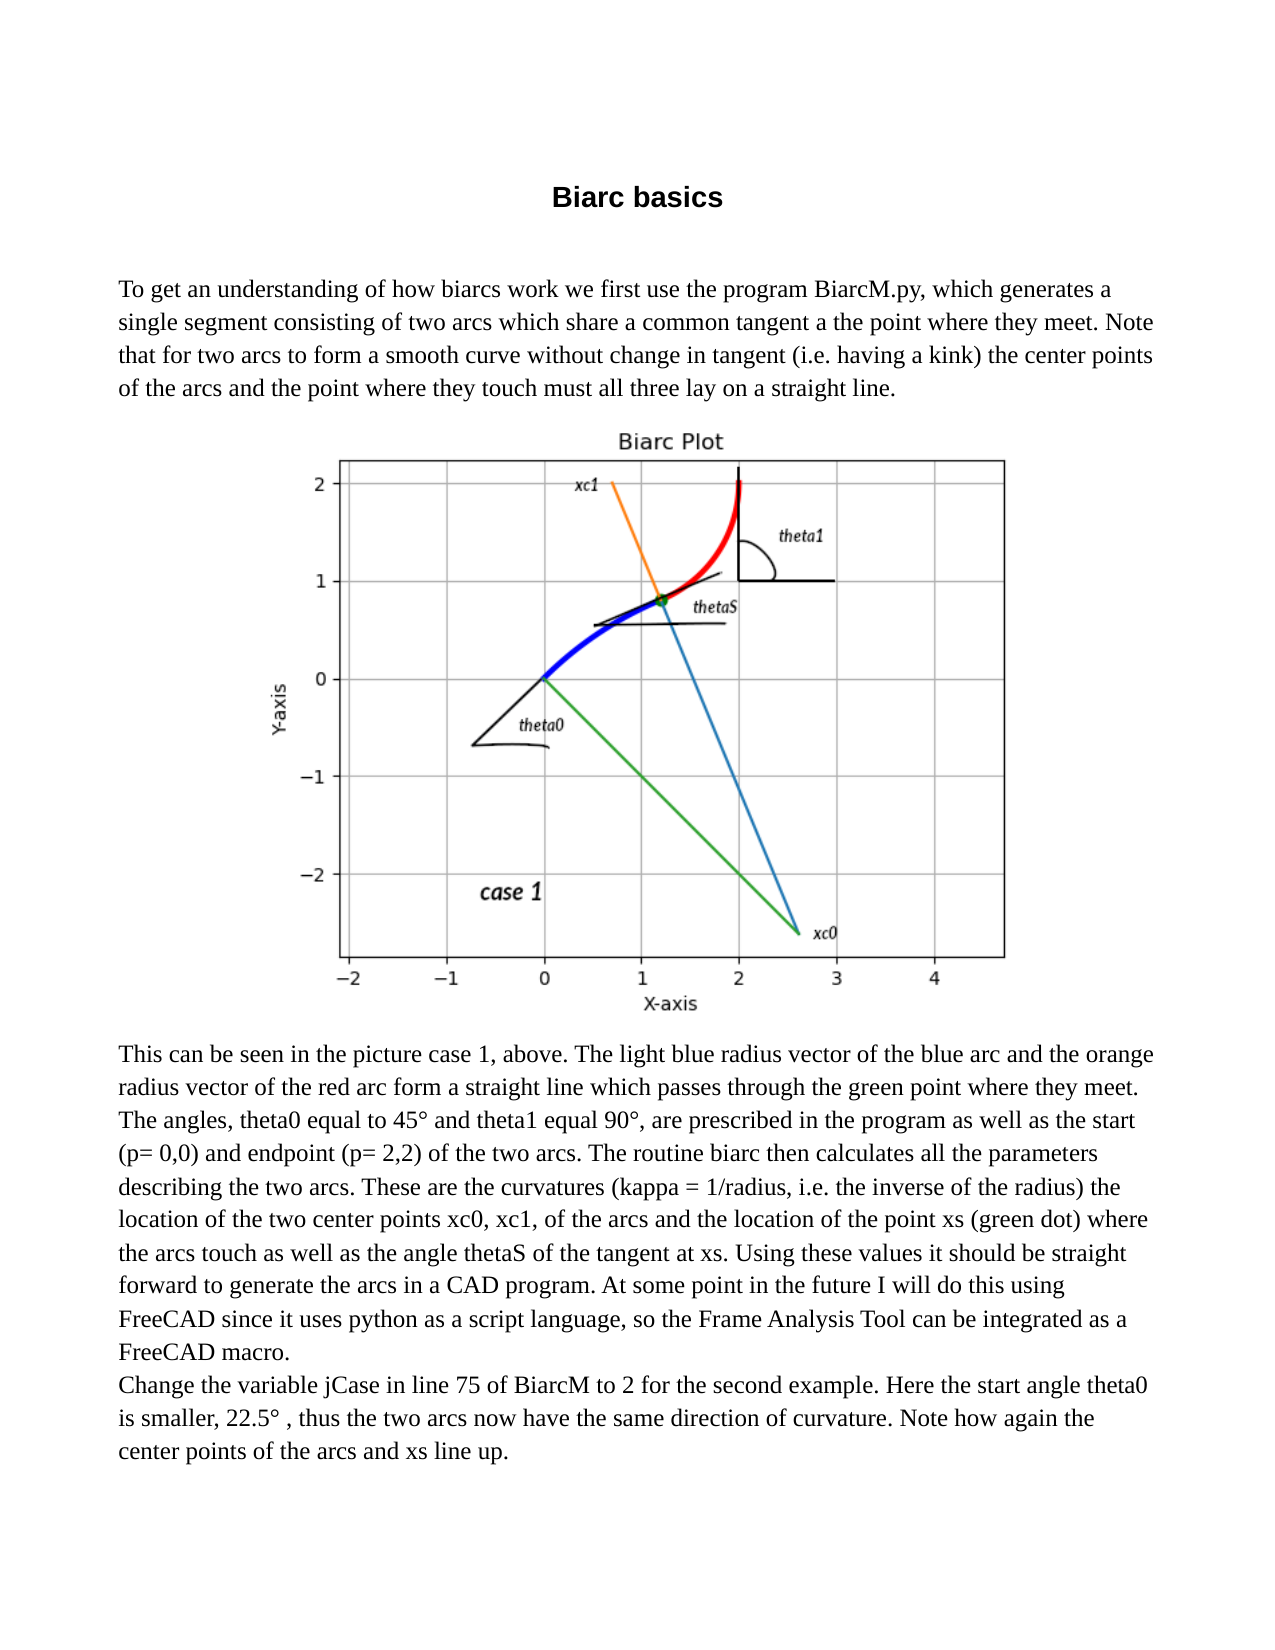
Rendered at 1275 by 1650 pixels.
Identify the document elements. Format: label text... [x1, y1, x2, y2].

text To get an understanding of how biarcs work we first use the program BiarcM.py, which generates a single segment consisting of two arcs which share a common tangent a the point where they meet. Note that for two arcs to form a smooth curve without change in tangent (i.e. having a kink) the center points of the arcs and the point where they touch must all three lay on a straight line. [118, 274, 1157, 402]
subtitle Biarc basics [118, 180, 1157, 214]
text This can be seen in the picture case 1, above. The light blue radius vector of the blue arc and the orange radius vector of the red arc form a straight line which passes through the green point where they meet. The angles, theta0 equal to 45° and theta1 equal 90°, are prescribed in the program as well as the start (p= 0,0) and endpoint (p= 2,2) of the two arcs. The routine biarc then calculates all the parameters describing the two arcs. These are the curvatures (kappa = 1/radius, i.e. the inverse of the radius) the location of the two center points xc0, xc1, of the arcs and the location of the point xs (green dot) where the arcs touch as well as the angle thetaS of the tangent at xs. Using these values it should be straight forward to generate the arcs in a CAD program. At some point in the future I will do this using FreeCAD since it uses python as a script language, so the Frame Analysis Tool can be integrated as a FreeCAD macro. Change the variable jCase in line 75 of BiarcM to 2 for the second example. Here the start angle theta0 is smaller, 22.5° , thus the two arcs now have the same direction of curvature. Note how again the center points of the arcs and xs line up. [118, 1039, 1157, 1464]
picture [259, 420, 1016, 1028]
